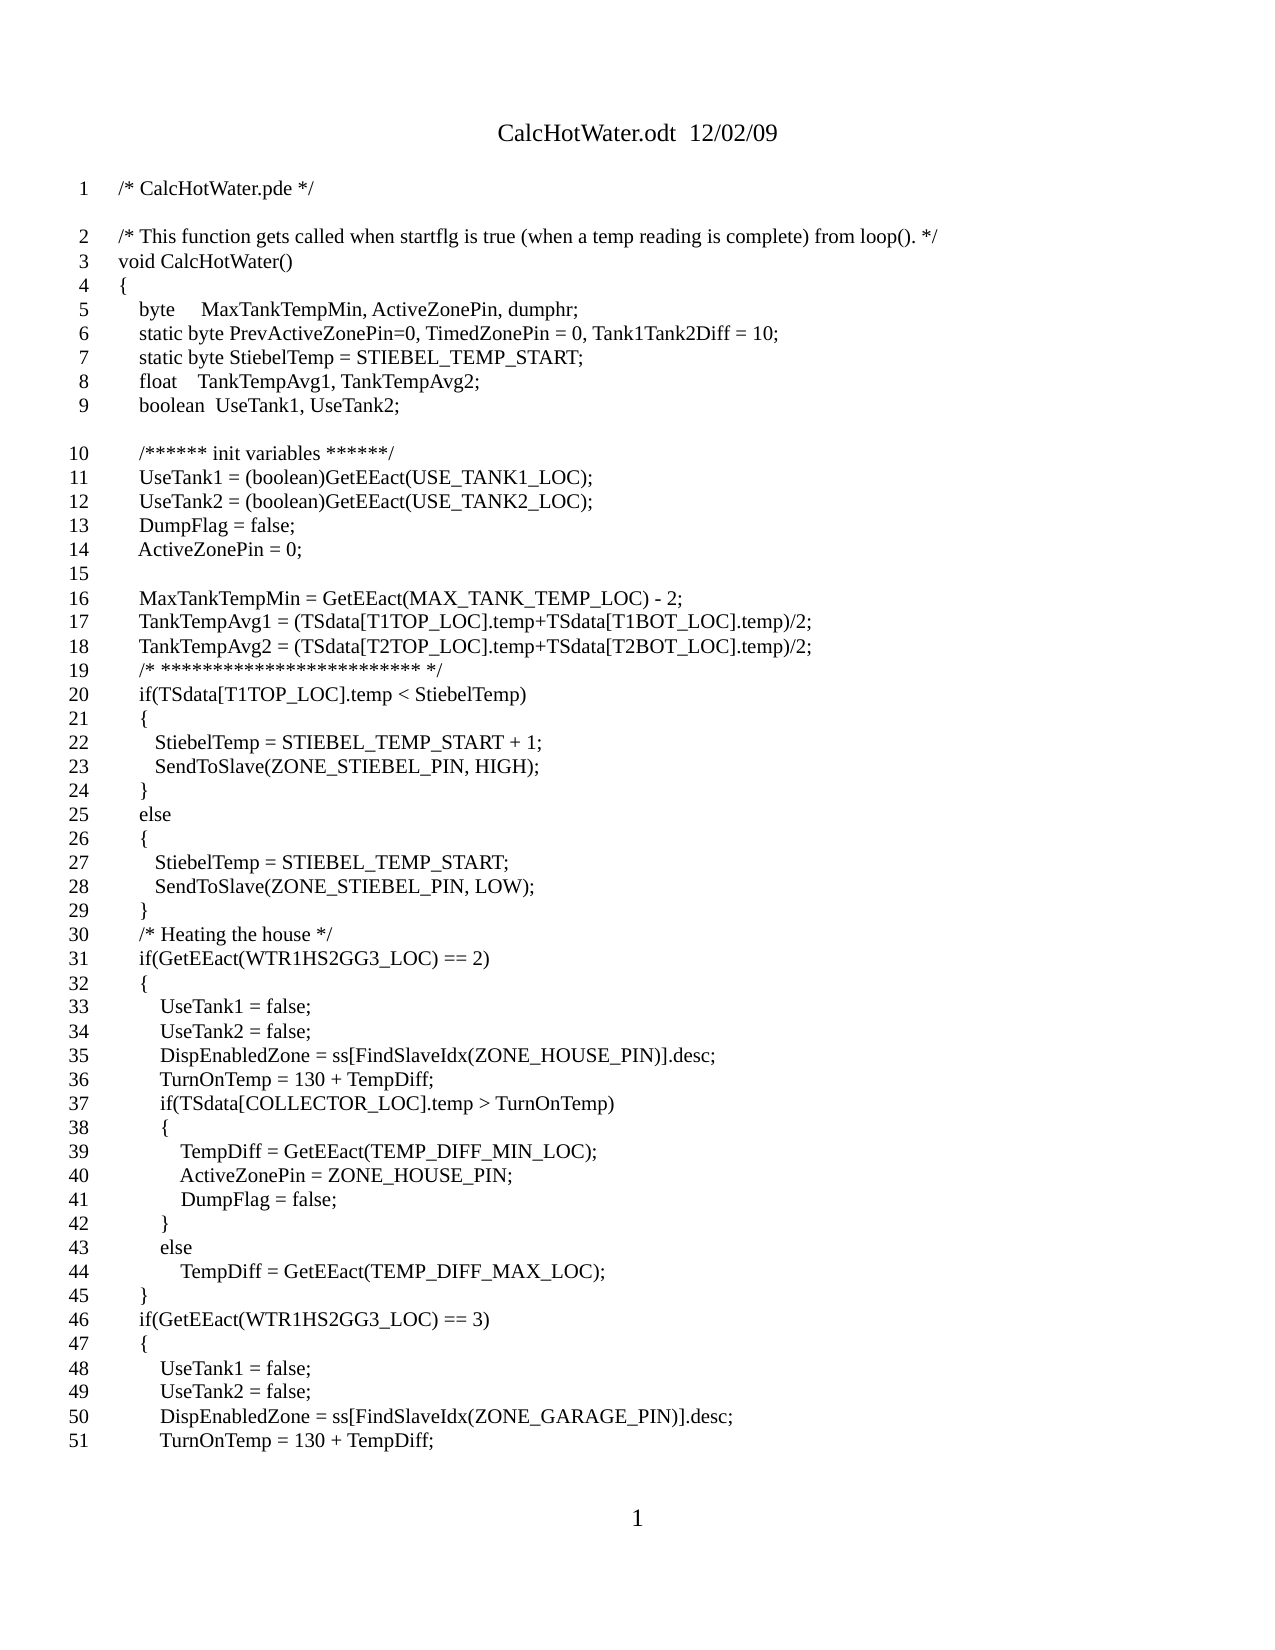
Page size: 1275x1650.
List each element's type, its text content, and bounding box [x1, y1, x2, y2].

text UseTank2 = (boolean)GetEEact(USE_TANK2_LOC); [118, 489, 1157, 513]
text SendToSlave(ZONE_STIEBEL_PIN, HIGH); [118, 754, 1157, 778]
text void CalcHotWater() [118, 248, 1157, 273]
text if(GetEEact(WTR1HS2GG3_LOC) == 3) [118, 1307, 1157, 1331]
text /* CalcHotWater.pde */ [118, 176, 1157, 200]
text { [118, 826, 1157, 850]
text else [118, 802, 1157, 826]
text TankTempAvg1 = (TSdata[T1TOP_LOC].temp+TSdata[T1BOT_LOC].temp)/2; [118, 609, 1157, 633]
text else [118, 1235, 1157, 1259]
text DumpFlag = false; [118, 1187, 1157, 1211]
text float TankTempAvg1, TankTempAvg2; [118, 369, 1157, 393]
text StiebelTemp = STIEBEL_TEMP_START; [118, 850, 1157, 874]
text } [118, 1211, 1157, 1235]
text { [118, 1115, 1157, 1139]
text if(TSdata[T1TOP_LOC].temp < StiebelTemp) [118, 682, 1157, 706]
text /* This function gets called when startflg is true (when a temp reading is complete) from loop(). */ [118, 224, 1157, 248]
text } [118, 1283, 1157, 1307]
text { [118, 273, 1157, 297]
text if(TSdata[COLLECTOR_LOC].temp > TurnOnTemp) [118, 1091, 1157, 1115]
text TurnOnTemp = 130 + TempDiff; [118, 1428, 1157, 1452]
text UseTank2 = false; [118, 1379, 1157, 1403]
text /* Heating the house */ [118, 922, 1157, 946]
text StiebelTemp = STIEBEL_TEMP_START + 1; [118, 730, 1157, 754]
text DispEnabledZone = ss[FindSlaveIdx(ZONE_HOUSE_PIN)].desc; [118, 1043, 1157, 1067]
text boolean UseTank1, UseTank2; [118, 393, 1157, 417]
text TempDiff = GetEEact(TEMP_DIFF_MIN_LOC); [118, 1139, 1157, 1163]
text if(GetEEact(WTR1HS2GG3_LOC) == 2) [118, 946, 1157, 970]
text SendToSlave(ZONE_STIEBEL_PIN, LOW); [118, 874, 1157, 898]
text static byte PrevActiveZonePin=0, TimedZonePin = 0, Tank1Tank2Diff = 10; [118, 321, 1157, 345]
text ActiveZonePin = 0; [118, 537, 1157, 561]
text ActiveZonePin = ZONE_HOUSE_PIN; [118, 1163, 1157, 1187]
text UseTank1 = false; [118, 1355, 1157, 1379]
text MaxTankTempMin = GetEEact(MAX_TANK_TEMP_LOC) - 2; [118, 585, 1157, 609]
text { [118, 1331, 1157, 1355]
text TempDiff = GetEEact(TEMP_DIFF_MAX_LOC); [118, 1259, 1157, 1283]
text UseTank1 = false; [118, 994, 1157, 1018]
text /* ************************* */ [118, 658, 1157, 682]
text DumpFlag = false; [118, 513, 1157, 537]
text UseTank1 = (boolean)GetEEact(USE_TANK1_LOC); [118, 465, 1157, 489]
text } [118, 898, 1157, 922]
text { [118, 970, 1157, 994]
text byte MaxTankTempMin, ActiveZonePin, dumphr; [118, 297, 1157, 321]
text } [118, 778, 1157, 802]
text TankTempAvg2 = (TSdata[T2TOP_LOC].temp+TSdata[T2BOT_LOC].temp)/2; [118, 633, 1157, 658]
text /****** init variables ******/ [118, 441, 1157, 465]
text UseTank2 = false; [118, 1018, 1157, 1043]
text DispEnabledZone = ss[FindSlaveIdx(ZONE_GARAGE_PIN)].desc; [118, 1403, 1157, 1428]
text TurnOnTemp = 130 + TempDiff; [118, 1067, 1157, 1091]
text static byte StiebelTemp = STIEBEL_TEMP_START; [118, 345, 1157, 369]
text { [118, 706, 1157, 730]
